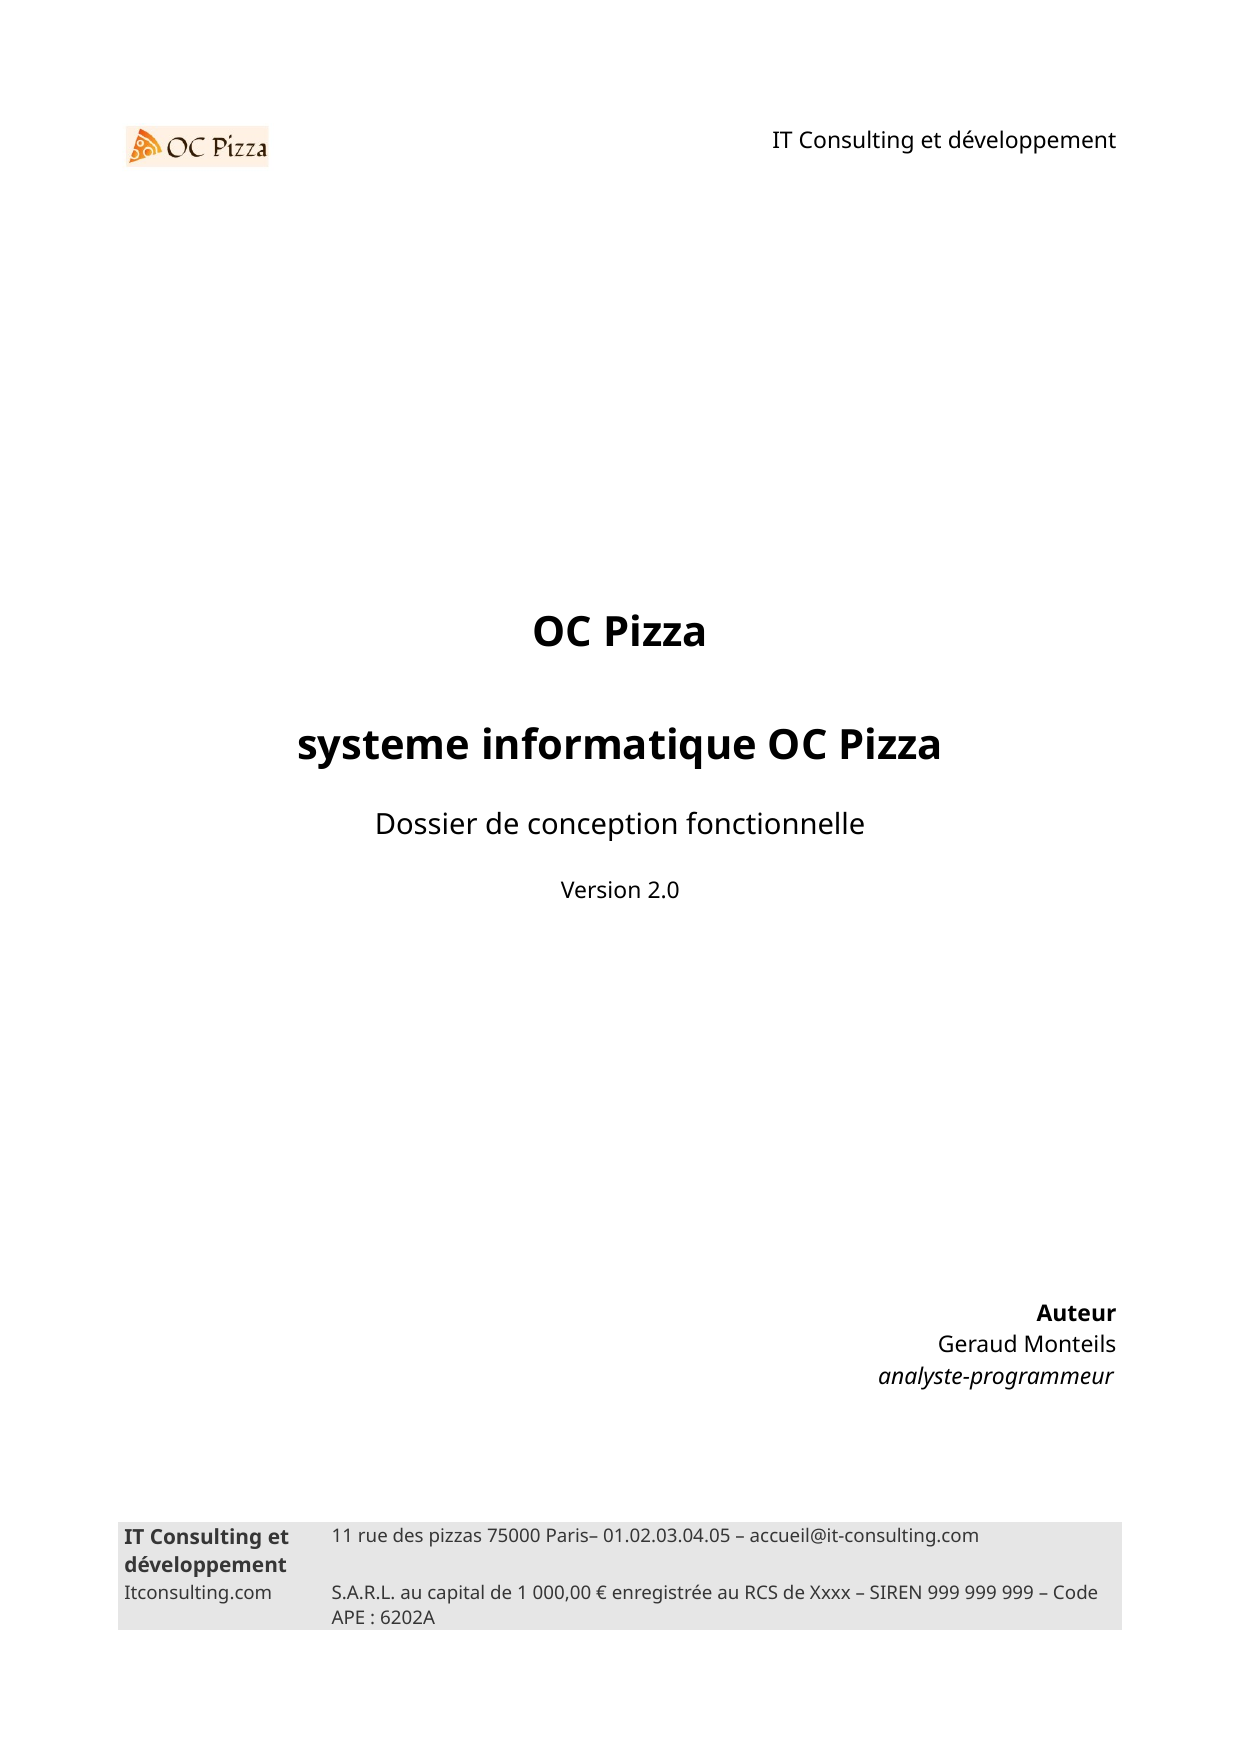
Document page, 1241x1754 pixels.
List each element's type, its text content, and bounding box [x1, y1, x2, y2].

picture [122, 123, 274, 173]
table_header OC Pizza systeme informatique OC Pizza Dossier de conception fonctionnelle Version 2.0 [118, 234, 1122, 1273]
table_cell Auteur Geraud Monteils analyste-programmeur [118, 1273, 1122, 1415]
